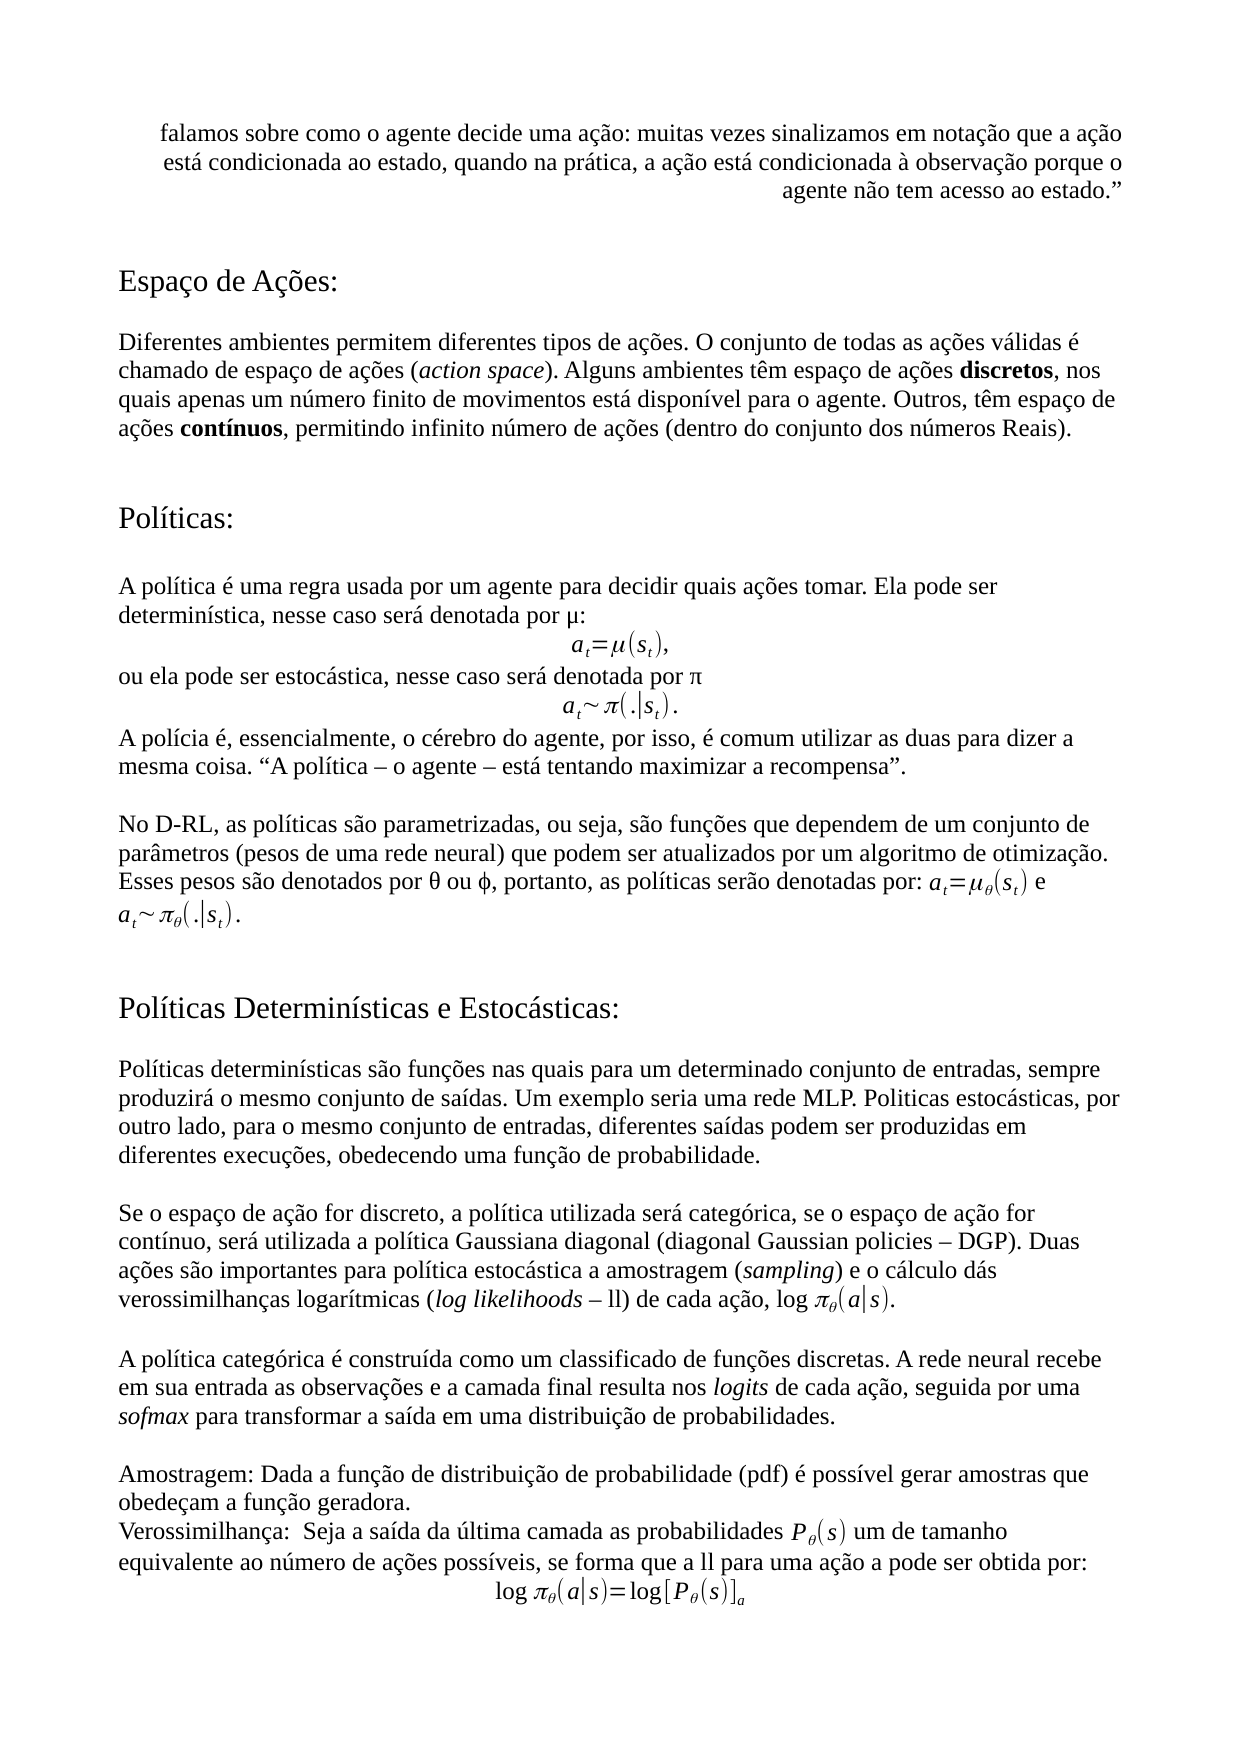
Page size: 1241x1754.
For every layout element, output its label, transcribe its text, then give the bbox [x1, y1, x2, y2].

text Diferentes ambientes permitem diferentes tipos de ações. O conjunto de todas as ações válidas é chamado de espaço de ações (action space). Alguns ambientes têm espaço de ações discretos, nos quais apenas um número finito de movimentos está disponível para o agente. Outros, têm espaço de ações contínuos, permitindo infinito número de ações (dentro do conjunto dos números Reais). [118, 327, 1122, 442]
text Verossimilhança: Seja a saída da última camada as probabilidades um de tamanho equivalente ao número de ações possíveis, se forma que a ll para uma ação a pode ser obtida por: [118, 1516, 1122, 1576]
text Políticas determinísticas são funções nas quais para um determinado conjunto de entradas, sempre produzirá o mesmo conjunto de saídas. Um exemplo seria uma rede MLP. Politicas estocásticas, por outro lado, para o mesmo conjunto de entradas, diferentes saídas podem ser produzidas em diferentes execuções, obedecendo uma função de probabilidade. [118, 1054, 1122, 1169]
text Políticas: [118, 499, 1122, 535]
text Espaço de Ações: [118, 262, 1122, 298]
text falamos sobre como o agente decide uma ação: muitas vezes sinalizamos em notação que a ação está condicionada ao estado, quando na prática, a ação está condicionada à observação porque o agente não tem acesso ao estado.” [118, 118, 1122, 204]
text Se o espaço de ação for discreto, a política utilizada será categórica, se o espaço de ação for contínuo, será utilizada a política Gaussiana diagonal (diagonal Gaussian policies – DGP). Duas ações são importantes para política estocástica a amostragem (sampling) e o cálculo dás verossimilhanças logarítmicas (log likelihoods – ll) de cada ação, . [118, 1198, 1122, 1315]
text Amostragem: Dada a função de distribuição de probabilidade (pdf) é possível gerar amostras que obedeçam a função geradora. [118, 1459, 1122, 1516]
text ou ela pode ser estocástica, nesse caso será denotada por π [118, 661, 1122, 690]
text No D-RL, as políticas são parametrizadas, ou seja, são funções que dependem de um conjunto de parâmetros (pesos de uma rede neural) que podem ser atualizados por um algoritmo de otimização. Esses pesos são denotados por θ ou ϕ, portanto, as políticas serão denotadas por: e [118, 809, 1122, 932]
text A polícia é, essencialmente, o cérebro do agente, por isso, é comum utilizar as duas para dizer a mesma coisa. “A política – o agente – está tentando maximizar a recompensa”. [118, 723, 1122, 780]
text , [118, 628, 1122, 661]
text Políticas Determinísticas e Estocásticas: [118, 989, 1122, 1025]
text A política categórica é construída como um classificado de funções discretas. A rede neural recebe em sua entrada as observações e a camada final resulta nos logits de cada ação, seguida por uma sofmax para transformar a saída em uma distribuição de probabilidades. [118, 1344, 1122, 1430]
text A política é uma regra usada por um agente para decidir quais ações tomar. Ela pode ser determinística, nesse caso será denotada por μ: [118, 571, 1122, 628]
